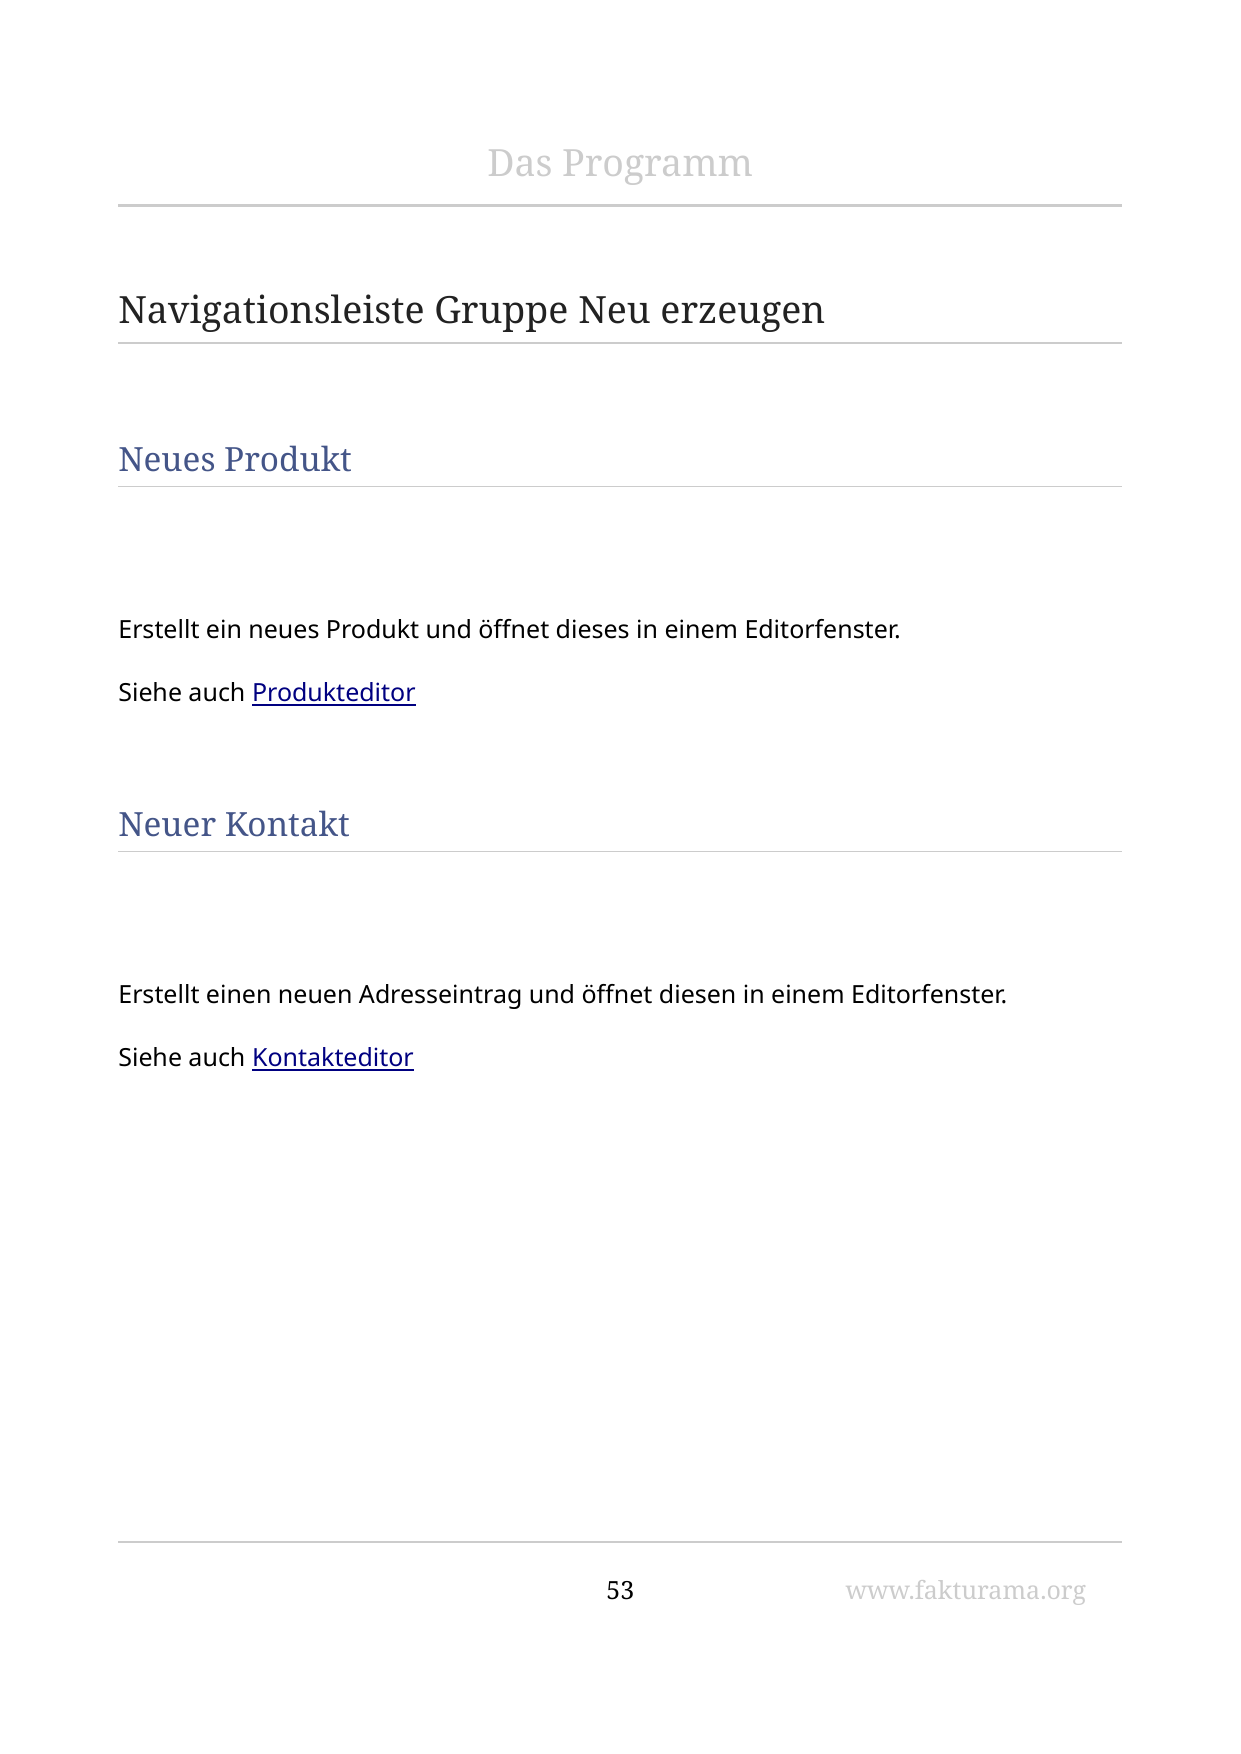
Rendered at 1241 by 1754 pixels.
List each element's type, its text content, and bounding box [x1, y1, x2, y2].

text Siehe auch Kontakteditor [118, 1040, 1122, 1074]
subtitle Neues Produkt [118, 436, 1122, 486]
subtitle Navigationsleiste Gruppe Neu erzeugen [118, 283, 1122, 342]
subtitle Neuer Kontakt [118, 801, 1122, 851]
text Erstellt einen neuen Adresseintrag und öffnet diesen in einem Editorfenster. [118, 977, 1122, 1011]
text Erstellt ein neues Produkt und öffnet dieses in einem Editorfenster. [118, 611, 1122, 646]
text Siehe auch Produkteditor [118, 675, 1122, 709]
